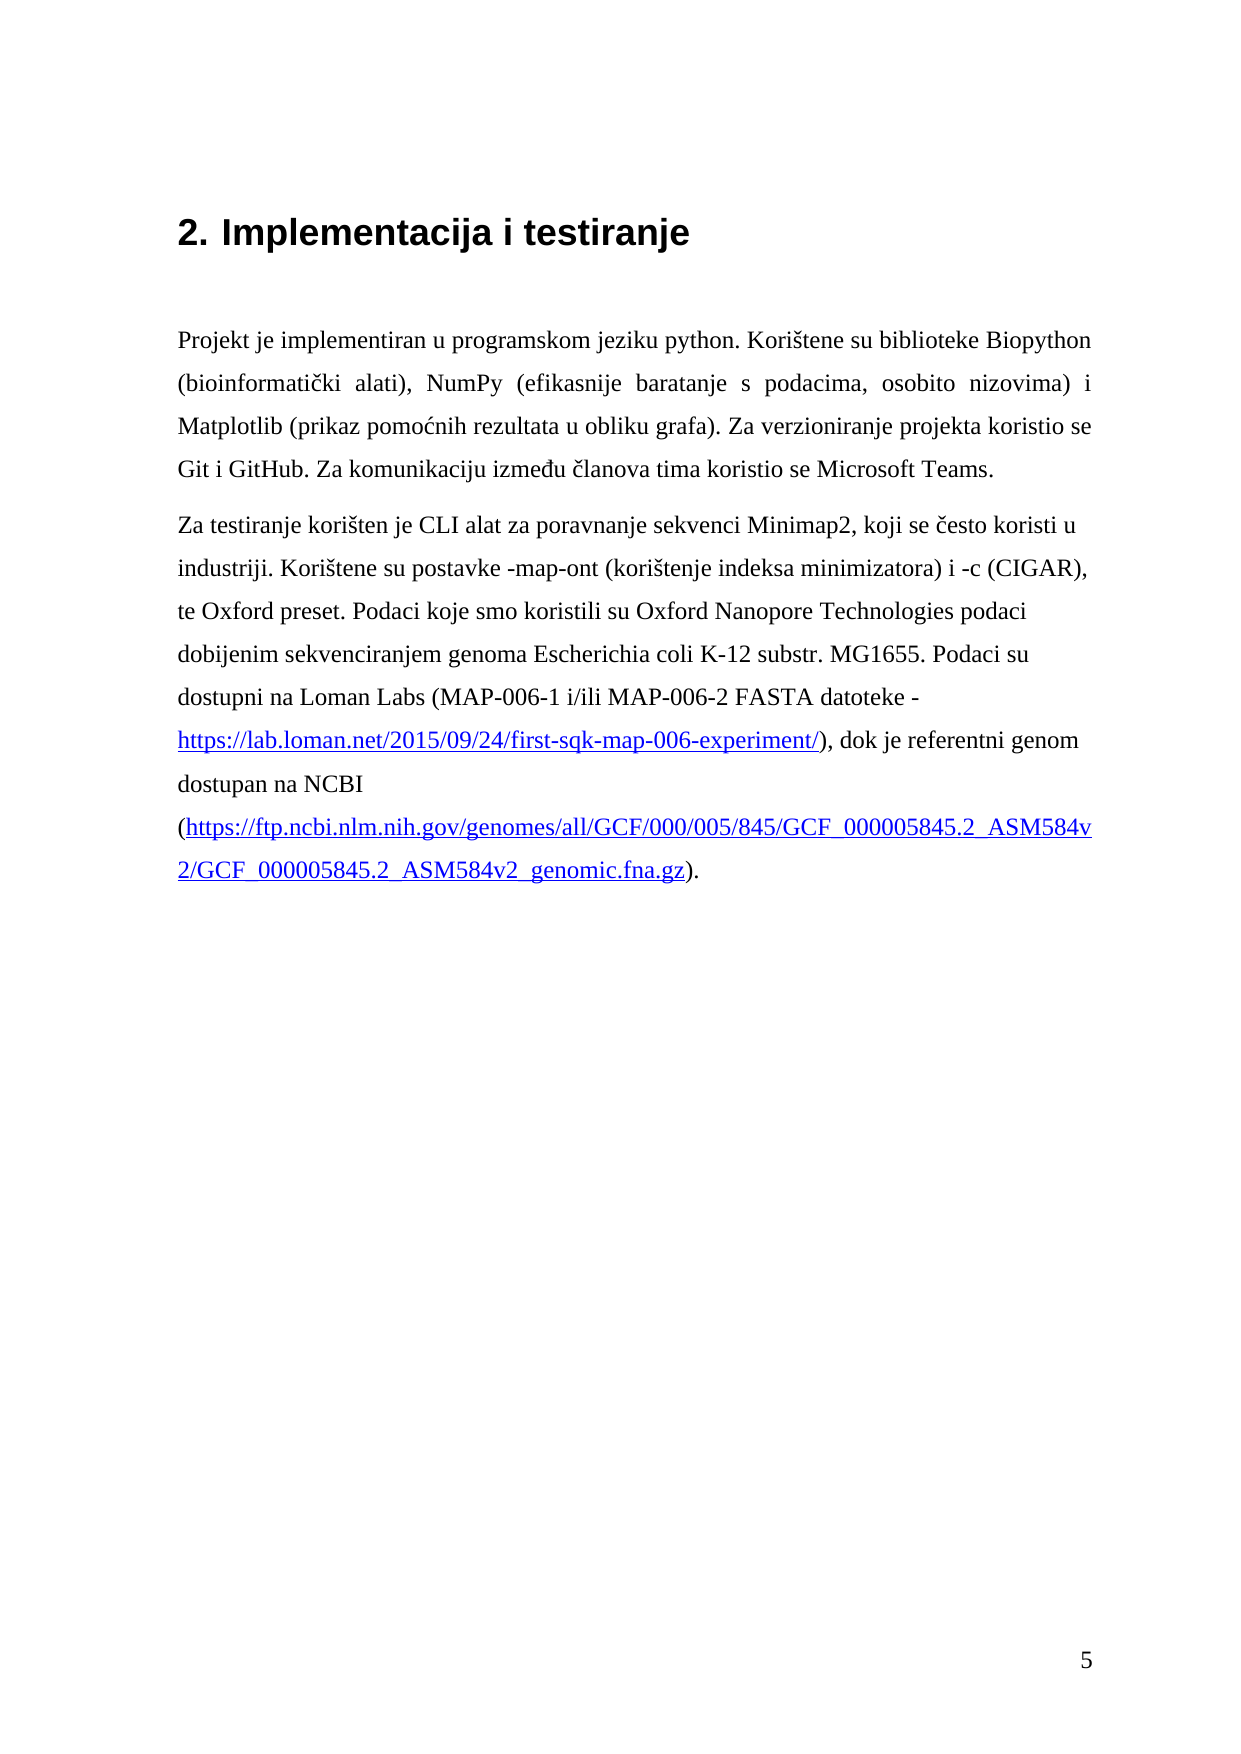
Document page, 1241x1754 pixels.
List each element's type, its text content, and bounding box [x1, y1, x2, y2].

subtitle Implementacija i testiranje [177, 210, 1092, 253]
text Projekt je implementiran u programskom jeziku python. Korištene su biblioteke Biopython (bioinformatički alati), NumPy (efikasnije baratanje s podacima, osobito nizovima) i Matplotlib (prikaz pomoćnih rezultata u obliku grafa). Za verzioniranje projekta koristio se Git i GitHub. Za komunikaciju između članova tima koristio se Microsoft Teams. [177, 325, 1092, 483]
text Za testiranje korišten je CLI alat za poravnanje sekvenci Minimap2, koji se često koristi u industriji. Korištene su postavke -map-ont (korištenje indeksa minimizatora) i -c (CIGAR), te Oxford preset. Podaci koje smo koristili su Oxford Nanopore Technologies podaci dobijenim sekvenciranjem genoma Escherichia coli K-12 substr. MG1655. Podaci su dostupni na Loman Labs (MAP-006-1 i/ili MAP-006-2 FASTA datoteke - https://lab.loman.net/2015/09/24/first-sqk-map-006-experiment/), dok je referentni genom dostupan na NCBI (https://ftp.ncbi.nlm.nih.gov/genomes/all/GCF/000/005/845/GCF_000005845.2_ASM584v2/GCF_000005845.2_ASM584v2_genomic.fna.gz). [177, 510, 1092, 884]
